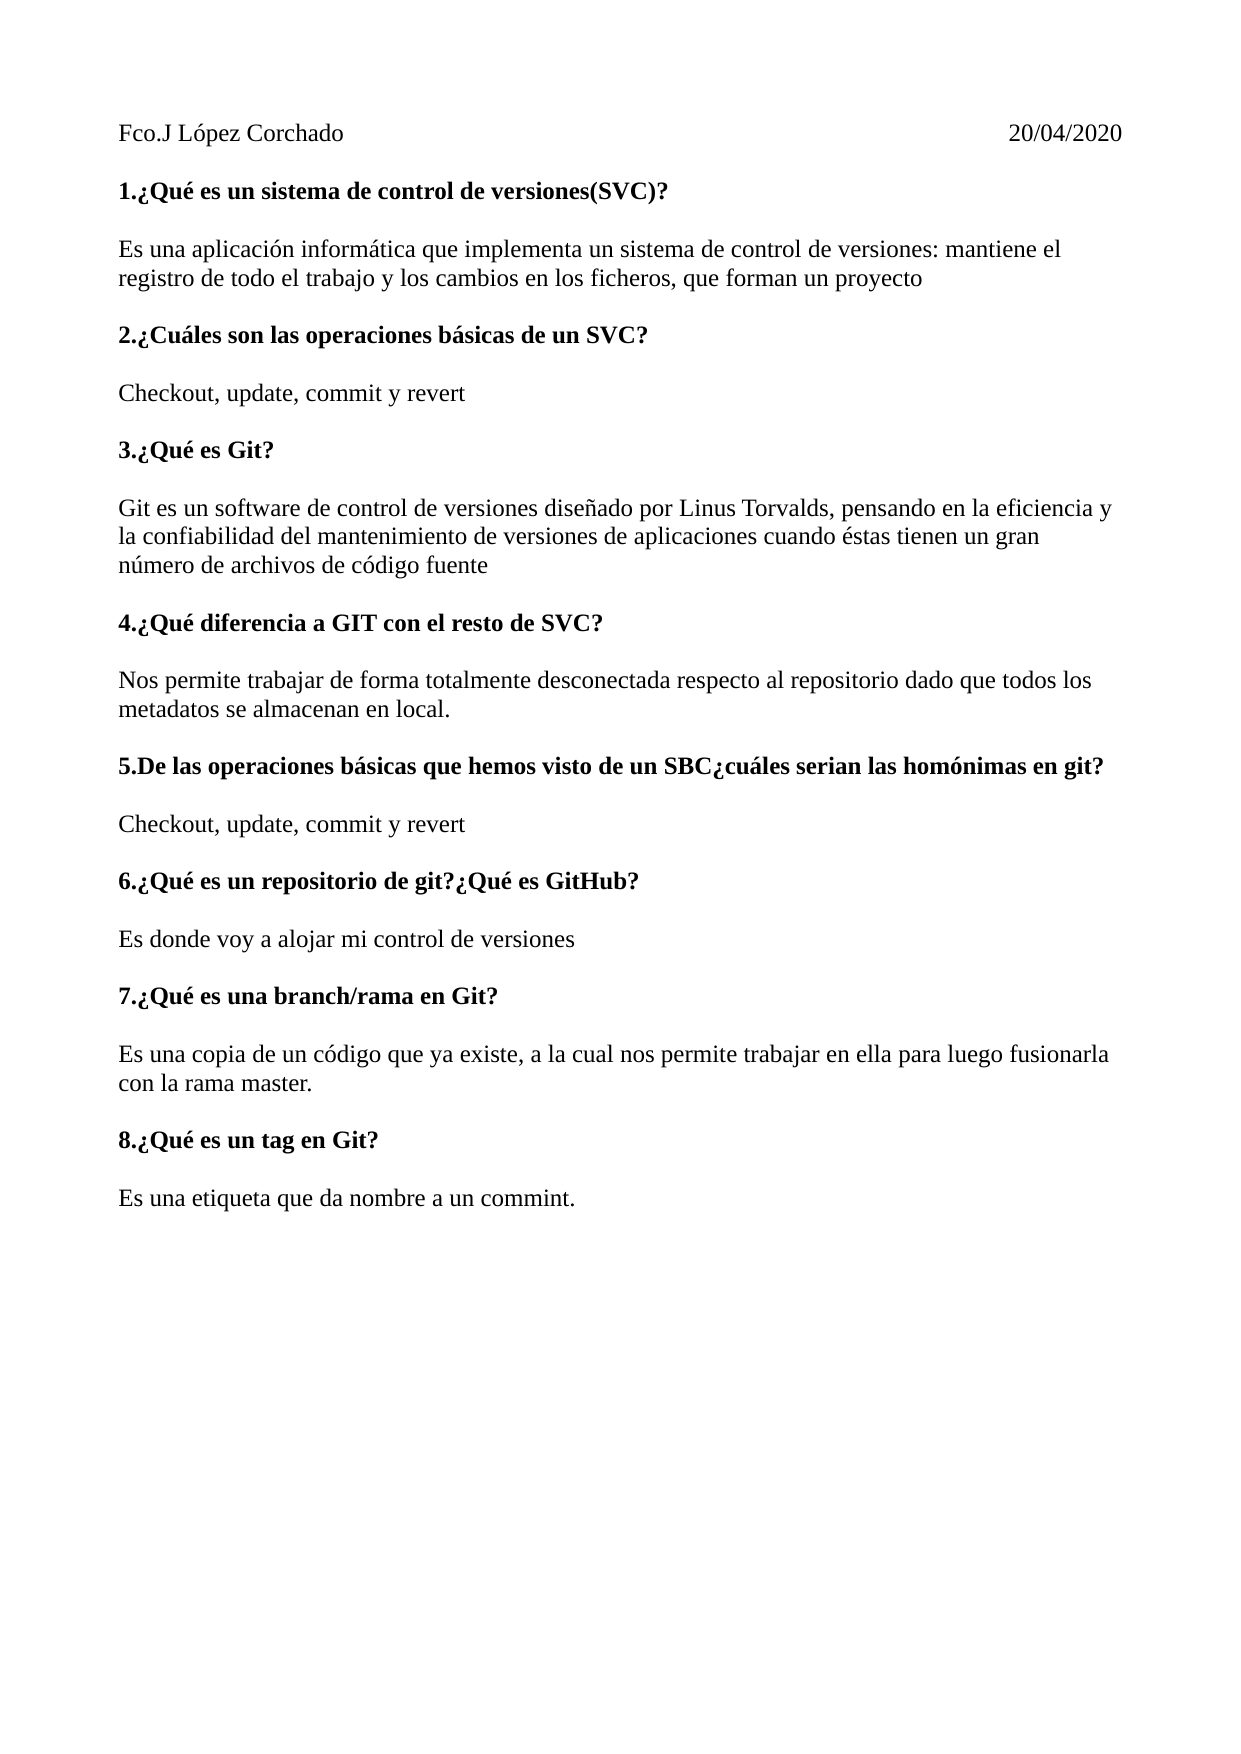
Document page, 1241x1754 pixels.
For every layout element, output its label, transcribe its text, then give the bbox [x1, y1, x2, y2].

text 5.De las operaciones básicas que hemos visto de un SBC¿cuáles serian las homónimas en git? [118, 751, 1122, 780]
text Checkout, update, commit y revert [118, 809, 1122, 838]
text Checkout, update, commit y revert [118, 378, 1122, 406]
text Git es un software de control de versiones diseñado por Linus Torvalds, pensando en la eficiencia y la confiabilidad del mantenimiento de versiones de aplicaciones cuando éstas tienen un gran número de archivos de código fuente [118, 493, 1122, 579]
text Es una copia de un código que ya existe, a la cual nos permite trabajar en ella para luego fusionarla con la rama master. [118, 1039, 1122, 1096]
text Es una aplicación informática que implementa un sistema de control de versiones: mantiene el registro de todo el trabajo y los cambios en los ficheros, que forman un proyecto [118, 234, 1122, 291]
text Es donde voy a alojar mi control de versiones [118, 924, 1122, 953]
text 7.¿Qué es una branch/rama en Git? [118, 981, 1122, 1010]
text Es una etiqueta que da nombre a un commint. [118, 1183, 1122, 1211]
text 3.¿Qué es Git? [118, 435, 1122, 464]
text 1.¿Qué es un sistema de control de versiones(SVC)? [118, 176, 1122, 205]
text 6.¿Qué es un repositorio de git?¿Qué es GitHub? [118, 866, 1122, 895]
text Nos permite trabajar de forma totalmente desconectada respecto al repositorio dado que todos los metadatos se almacenan en local. [118, 665, 1122, 723]
text 8.¿Qué es un tag en Git? [118, 1125, 1122, 1154]
text 2.¿Cuáles son las operaciones básicas de un SVC? [118, 320, 1122, 349]
text 4.¿Qué diferencia a GIT con el resto de SVC? [118, 608, 1122, 636]
